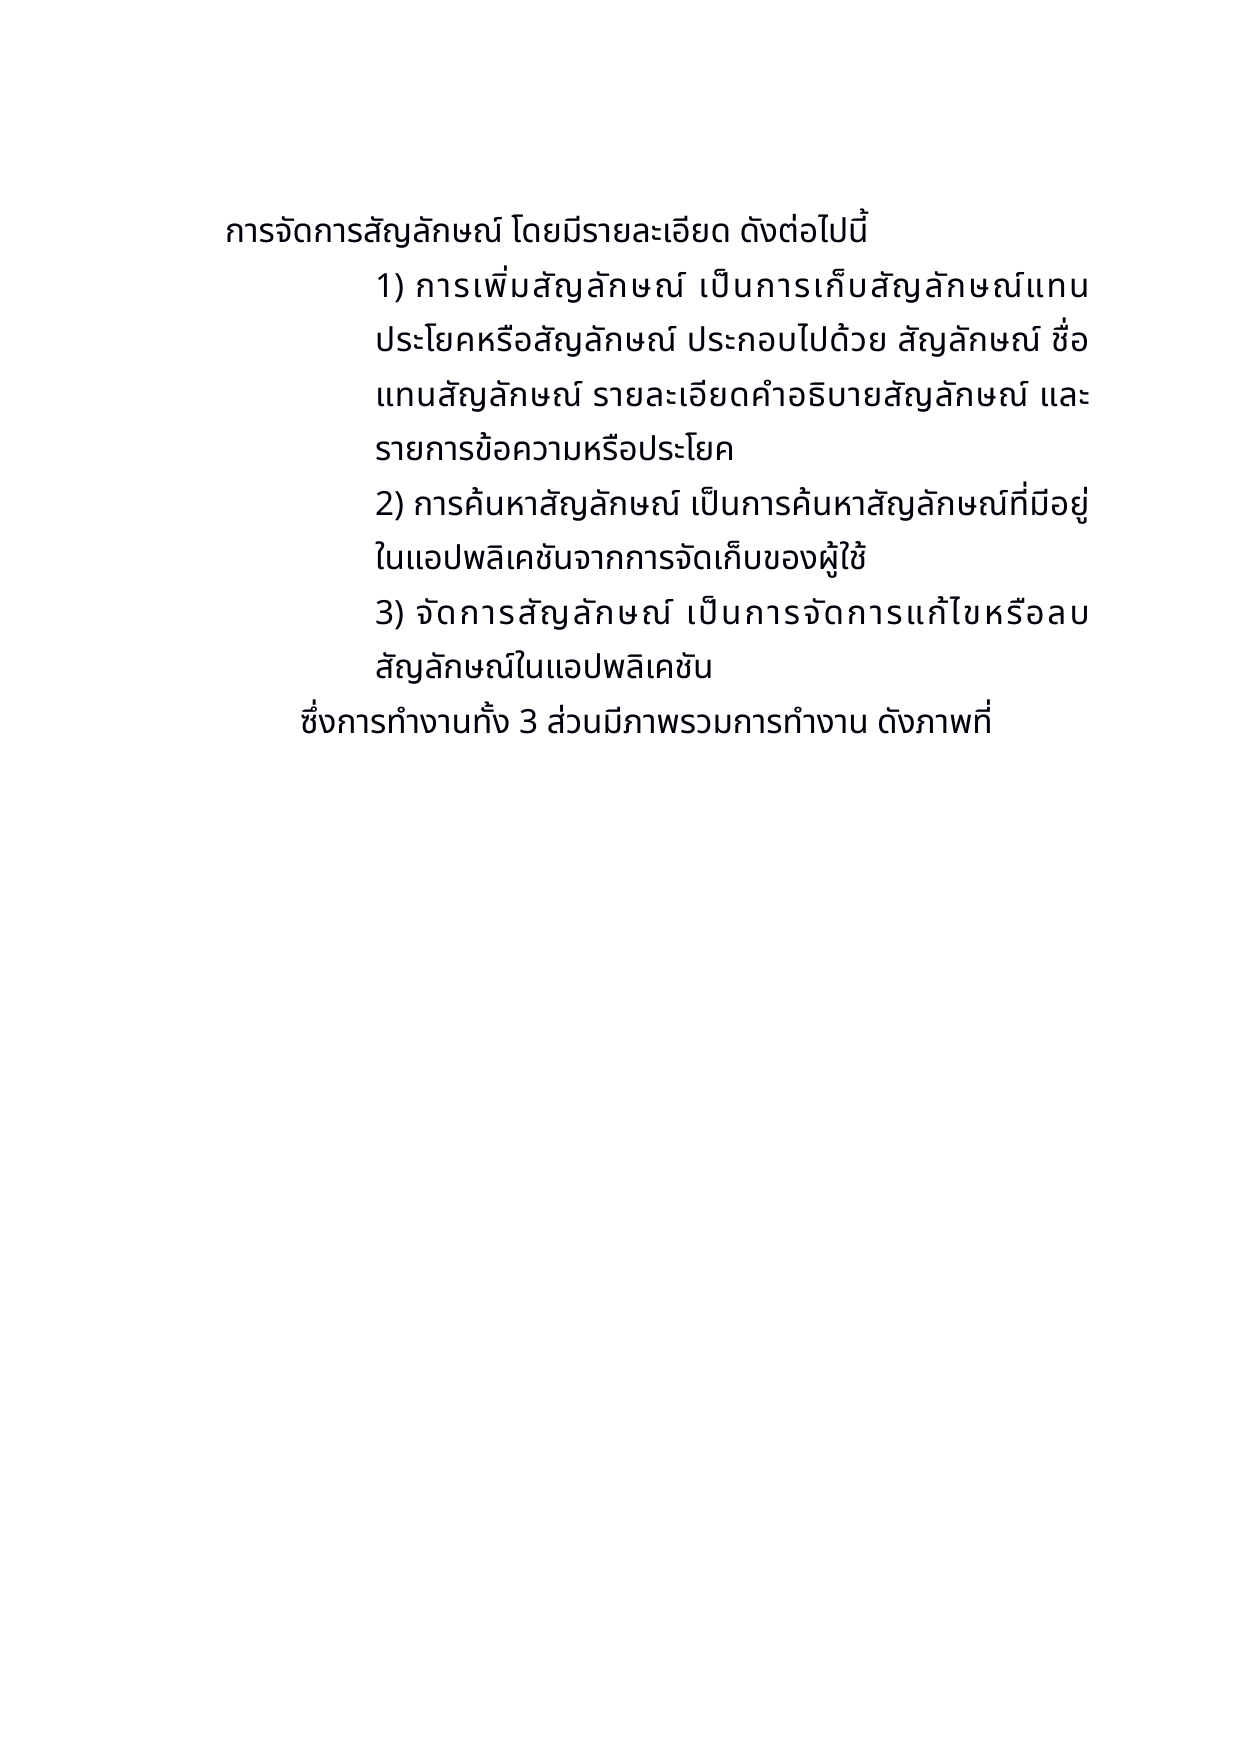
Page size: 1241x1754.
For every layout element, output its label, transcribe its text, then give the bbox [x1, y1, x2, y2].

text 2) การค้นหาสัญลักษณ์ เป็นการค้นหาสัญลักษณ์ที่มีอยู่ในแอปพลิเคชันจากการจัดเก็บของผู้ใช้ [375, 479, 1090, 584]
text ซึ่งการทำงานทั้ง 3 ส่วนมีภาพรวมการทำงาน ดังภาพที่ [225, 697, 1090, 748]
text การจัดการสัญลักษณ์ โดยมีรายละเอียด ดังต่อไปนี้ [225, 207, 1090, 258]
text 3) จัดการสัญลักษณ์ เป็นการจัดการแก้ไขหรือลบสัญลักษณ์ในแอปพลิเคชัน [375, 588, 1090, 693]
text 1) การเพิ่มสัญลักษณ์ เป็นการเก็บสัญลักษณ์แทนประโยคหรือสัญลักษณ์ ประกอบไปด้วย สัญลักษณ์ ชื่อแทนสัญลักษณ์ รายละเอียดคำอธิบายสัญลักษณ์ และรายการข้อความหรือประโยค [375, 262, 1090, 476]
